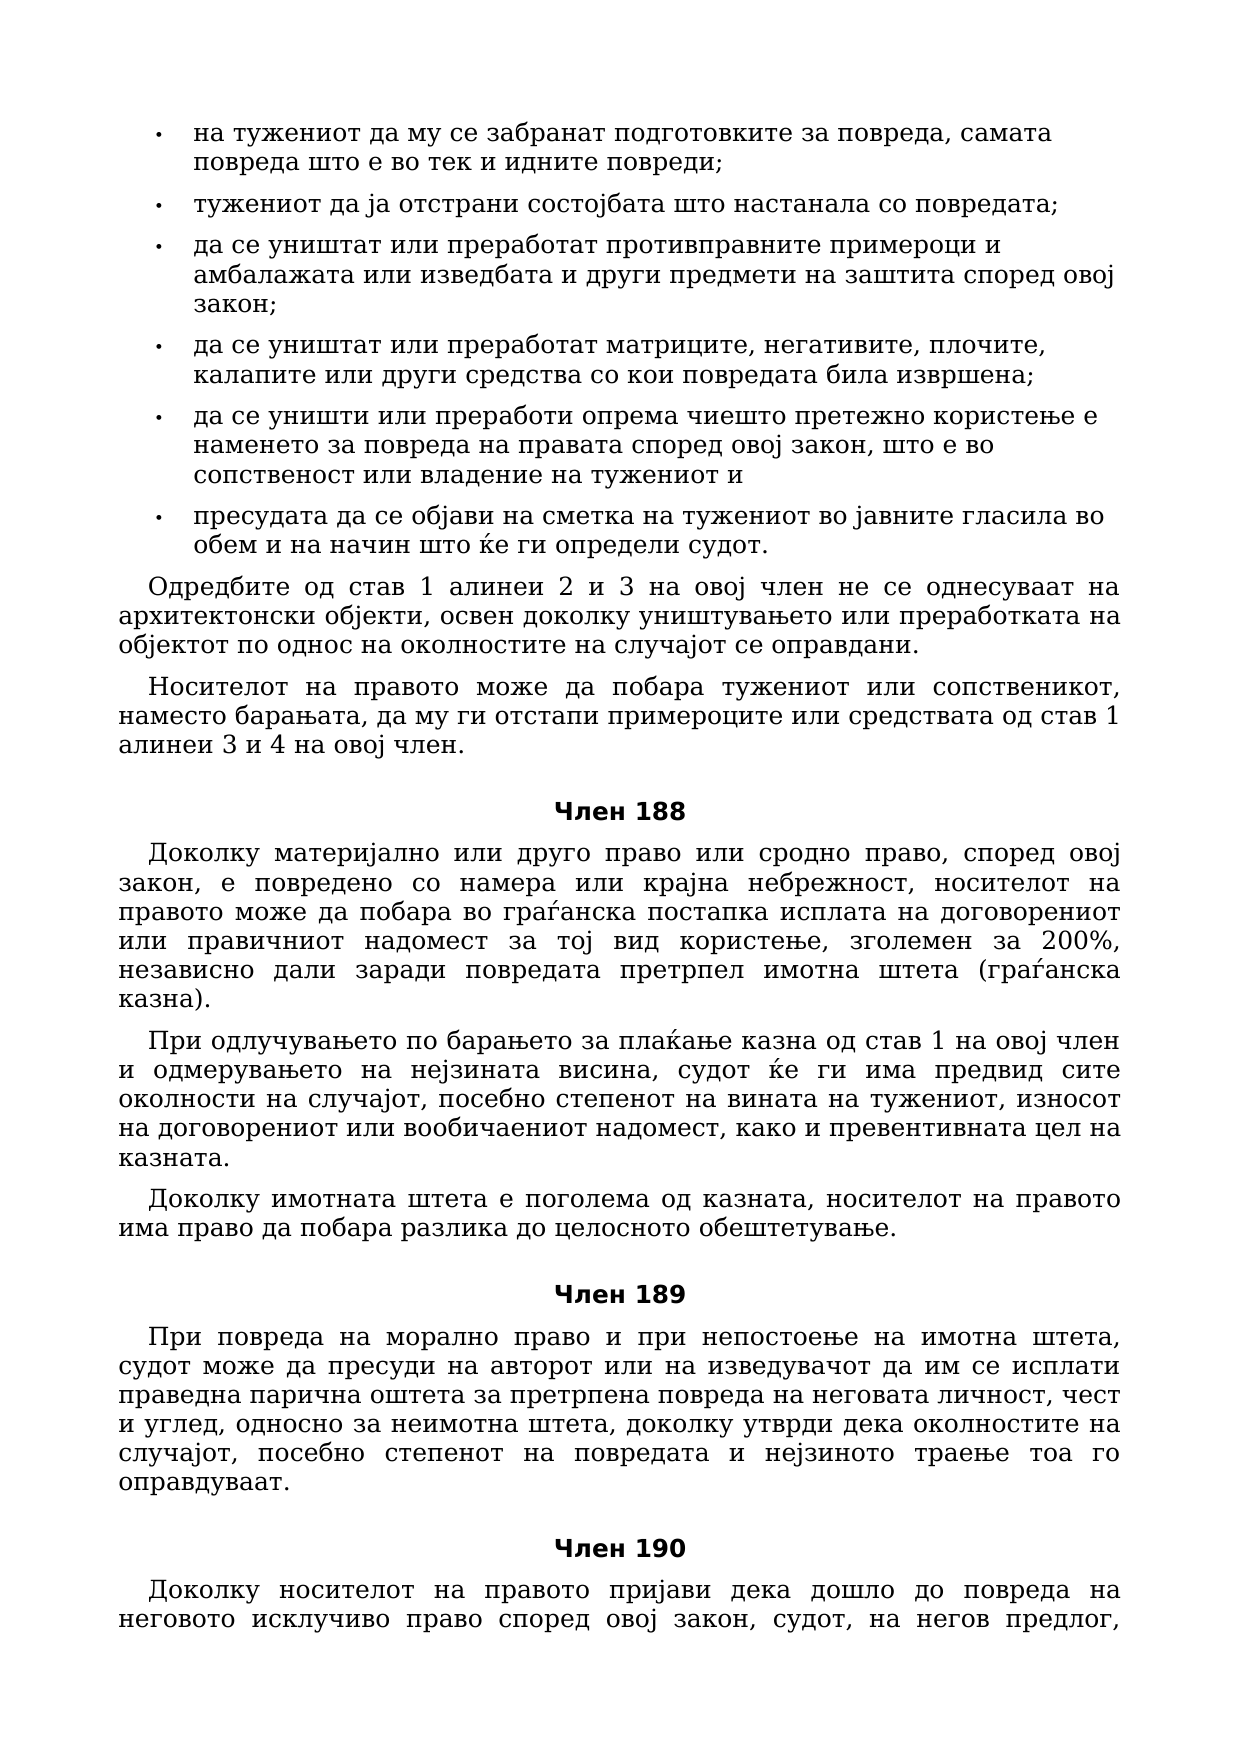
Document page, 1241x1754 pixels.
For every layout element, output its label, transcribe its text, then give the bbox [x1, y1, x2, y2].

list да се уништат или преработат матриците, негативите, плочите, калапите или други средства со кои повредата била извршена; [156, 331, 1122, 389]
list на тужениот да му се забранат подготовките за повреда, самата повреда што е во тек и идните повреди; [156, 118, 1122, 176]
text Доколку материјално или друго право или сродно право, според овој закон, е повредено со намера или крајна небрежност, носителот на правото може да побара во граѓанска постапка исплата на договорениот или правичниот надомест за тој вид користење, зголемен за 200%, независно дали заради повредата претрпел имотна штета (граѓанска казна). [118, 839, 1122, 1014]
list пресудата да се објави на сметка на тужениот во јавните гласила во обем и на начин што ќе ги определи судот. [156, 501, 1122, 560]
subtitle Член 189 [118, 1280, 1122, 1309]
text Доколку имотната штета е поголема од казната, носителот на правото има право да побара разлика до целосното обештетување. [118, 1184, 1122, 1243]
subtitle Член 190 [118, 1534, 1122, 1563]
text При одлучувањето по барањето за плаќање казна од став 1 на овој член и одмерувањето на нејзината висина, судот ќе ги има предвид сите околности на случајот, посебно степенот на вината на тужениот, износот на договорениот или вообичаениот надомест, како и превентивната цел на казната. [118, 1026, 1122, 1172]
list да се уништи или преработи опрема чиешто претежно користење е наменето за повреда на правата според овој закон, што е во сопственост или владение на тужениот и [156, 401, 1122, 489]
text При повреда на морално право и при непостоење на имотна штета, судот може да пресуди на авторот или на изведувачот да им се исплати праведна парична оштета за претрпена повреда на неговата личност, чест и углед, односно за неимотна штета, доколку утврди дека околностите на случајот, посебно степенот на повредата и нејзиното траење тоа го оправдуваат. [118, 1322, 1122, 1497]
list да се уништат или преработат противправните примероци и амбалажата или изведбата и други предмети на заштита според овој закон; [156, 231, 1122, 318]
text Одредбите од став 1 алинеи 2 и 3 на овој член не се однесуваат на архитектонски објекти, освен доколку уништувањето или преработката на објектот по однос на околностите на случајот се оправдани. [118, 572, 1122, 660]
text Носителот на правото може да побара тужениот или сопственикот, наместо барањата, да му ги отстапи примероците или средствата од став 1 алинеи 3 и 4 на овој член. [118, 672, 1122, 760]
text Доколку носителот на правото пријави дека дошло до повреда на неговото исклучиво право според овој закон, судот, на негов предлог, [118, 1576, 1122, 1634]
subtitle Член 188 [118, 797, 1122, 826]
list тужениот да ја отстрани состојбата што настанала со повредата; [156, 189, 1122, 218]
